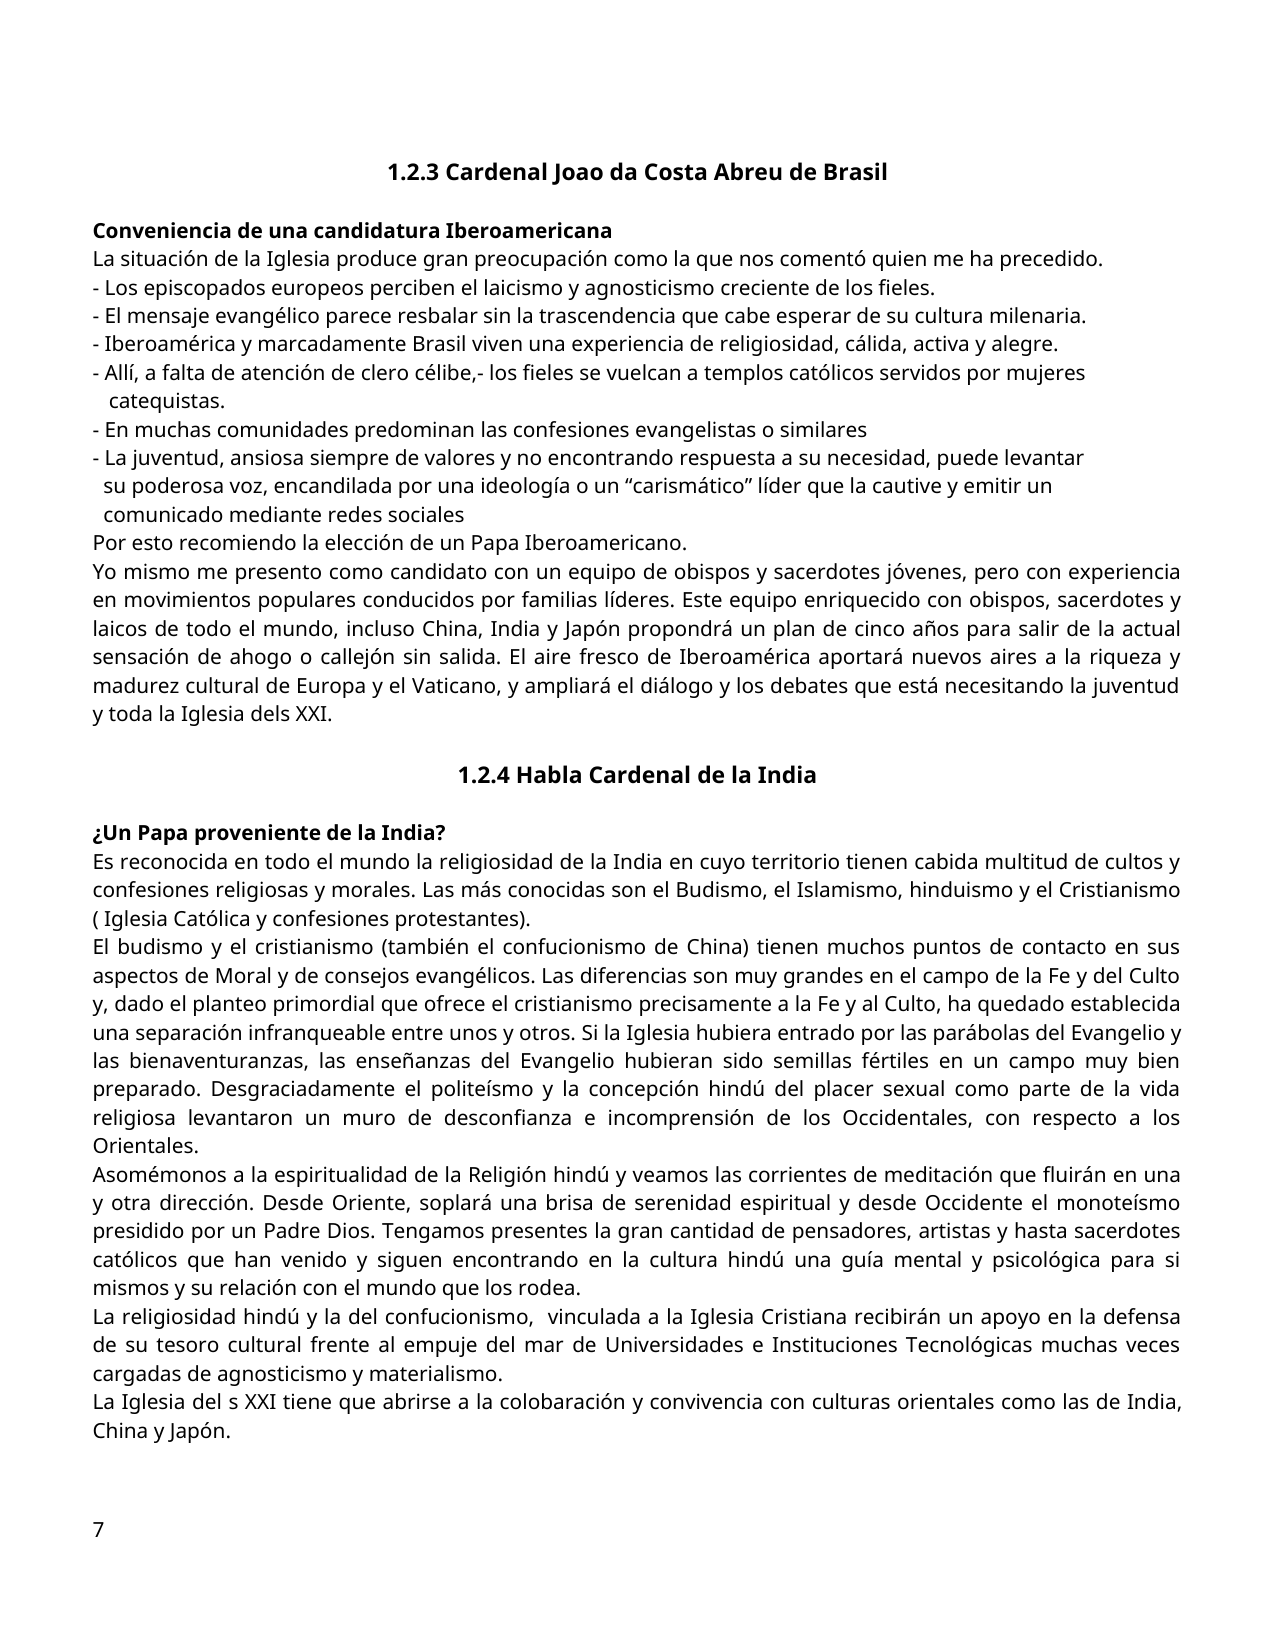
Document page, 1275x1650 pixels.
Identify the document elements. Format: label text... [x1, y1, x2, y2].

subtitle 1.2.4 Habla Cardenal de la India [269, 759, 1005, 790]
text Yo mismo me presento como candidato con un equipo de obispos y sacerdotes jóvenes, pero con experiencia en movimientos populares conducidos por familias líderes. Este equipo enriquecido con obispos, sacerdotes y laicos de todo el mundo, incluso China, India y Japón propondrá un plan de cinco años para salir de la actual sensación de ahogo o callejón sin salida. El aire fresco de Iberoamérica aportará nuevos aires a la riqueza y madurez cultural de Europa y el Vaticano, y ampliará el diálogo y los debates que está necesitando la juventud y toda la Iglesia dels XXI. [92, 557, 1182, 728]
text comunicado mediante redes sociales [92, 500, 1182, 528]
text La situación de la Iglesia produce gran preocupación como la que nos comentó quien me ha precedido. [92, 244, 1182, 273]
text La Iglesia del s XXI tiene que abrirse a la colobaración y convivencia con culturas orientales como las de India, China y Japón. [92, 1387, 1185, 1444]
text - Los episcopados europeos perciben el laicismo y agnosticismo creciente de los fieles. [92, 273, 1182, 301]
text su poderosa voz, encandilada por una ideología o un “carismático” líder que la cautive y emitir un [92, 472, 1182, 500]
subtitle 1.2.3 Cardenal Joao da Costa Abreu de Brasil [269, 156, 1005, 187]
text Es reconocida en todo el mundo la religiosidad de la India en cuyo territorio tienen cabida multitud de cultos y confesiones religiosas y morales. Las más conocidas son el Budismo, el Islamismo, hinduismo y el Cristianismo ( Iglesia Católica y confesiones protestantes). [92, 847, 1182, 932]
text - La juventud, ansiosa siempre de valores y no encontrando respuesta a su necesidad, puede levantar [92, 443, 1182, 472]
text catequistas. [92, 386, 1182, 415]
text - Allí, a falta de atención de clero célibe,- los fieles se vuelcan a templos católicos servidos por mujeres [92, 358, 1182, 386]
text La religiosidad hindú y la del confucionismo, vinculada a la Iglesia Cristiana recibirán un apoyo en la defensa de su tesoro cultural frente al empuje del mar de Universidades e Instituciones Tecnológicas muchas veces cargadas de agnosticismo y materialismo. [92, 1302, 1182, 1387]
text - En muchas comunidades predominan las confesiones evangelistas o similares [92, 415, 1182, 443]
text Asomémonos a la espiritualidad de la Religión hindú y veamos las corrientes de meditación que fluirán en una y otra dirección. Desde Oriente, soplará una brisa de serenidad espiritual y desde Occidente el monoteísmo presidido por un Padre Dios. Tengamos presentes la gran cantidad de pensadores, artistas y hasta sacerdotes católicos que han venido y siguen encontrando en la cultura hindú una guía mental y psicológica para si mismos y su relación con el mundo que los rodea. [92, 1160, 1182, 1302]
text El budismo y el cristianismo (también el confucionismo de China) tienen muchos puntos de contacto en sus aspectos de Moral y de consejos evangélicos. Las diferencias son muy grandes en el campo de la Fe y del Culto y, dado el planteo primordial que ofrece el cristianismo precisamente a la Fe y al Culto, ha quedado establecida una separación infranqueable entre unos y otros. Si la Iglesia hubiera entrado por las parábolas del Evangelio y las bienaventuranzas, las enseñanzas del Evangelio hubieran sido semillas fértiles en un campo muy bien preparado. Desgraciadamente el politeísmo y la concepción hindú del placer sexual como parte de la vida religiosa levantaron un muro de desconfianza e incomprensión de los Occidentales, con respecto a los Orientales. [92, 932, 1182, 1160]
text Por esto recomiendo la elección de un Papa Iberoamericano. [92, 528, 1182, 557]
text ¿Un Papa proveniente de la India? [92, 818, 1182, 847]
text - Iberoamérica y marcadamente Brasil viven una experiencia de religiosidad, cálida, activa y alegre. [92, 329, 1182, 358]
text Conveniencia de una candidatura Iberoamericana [92, 216, 1182, 244]
text - El mensaje evangélico parece resbalar sin la trascendencia que cabe esperar de su cultura milenaria. [92, 301, 1182, 329]
